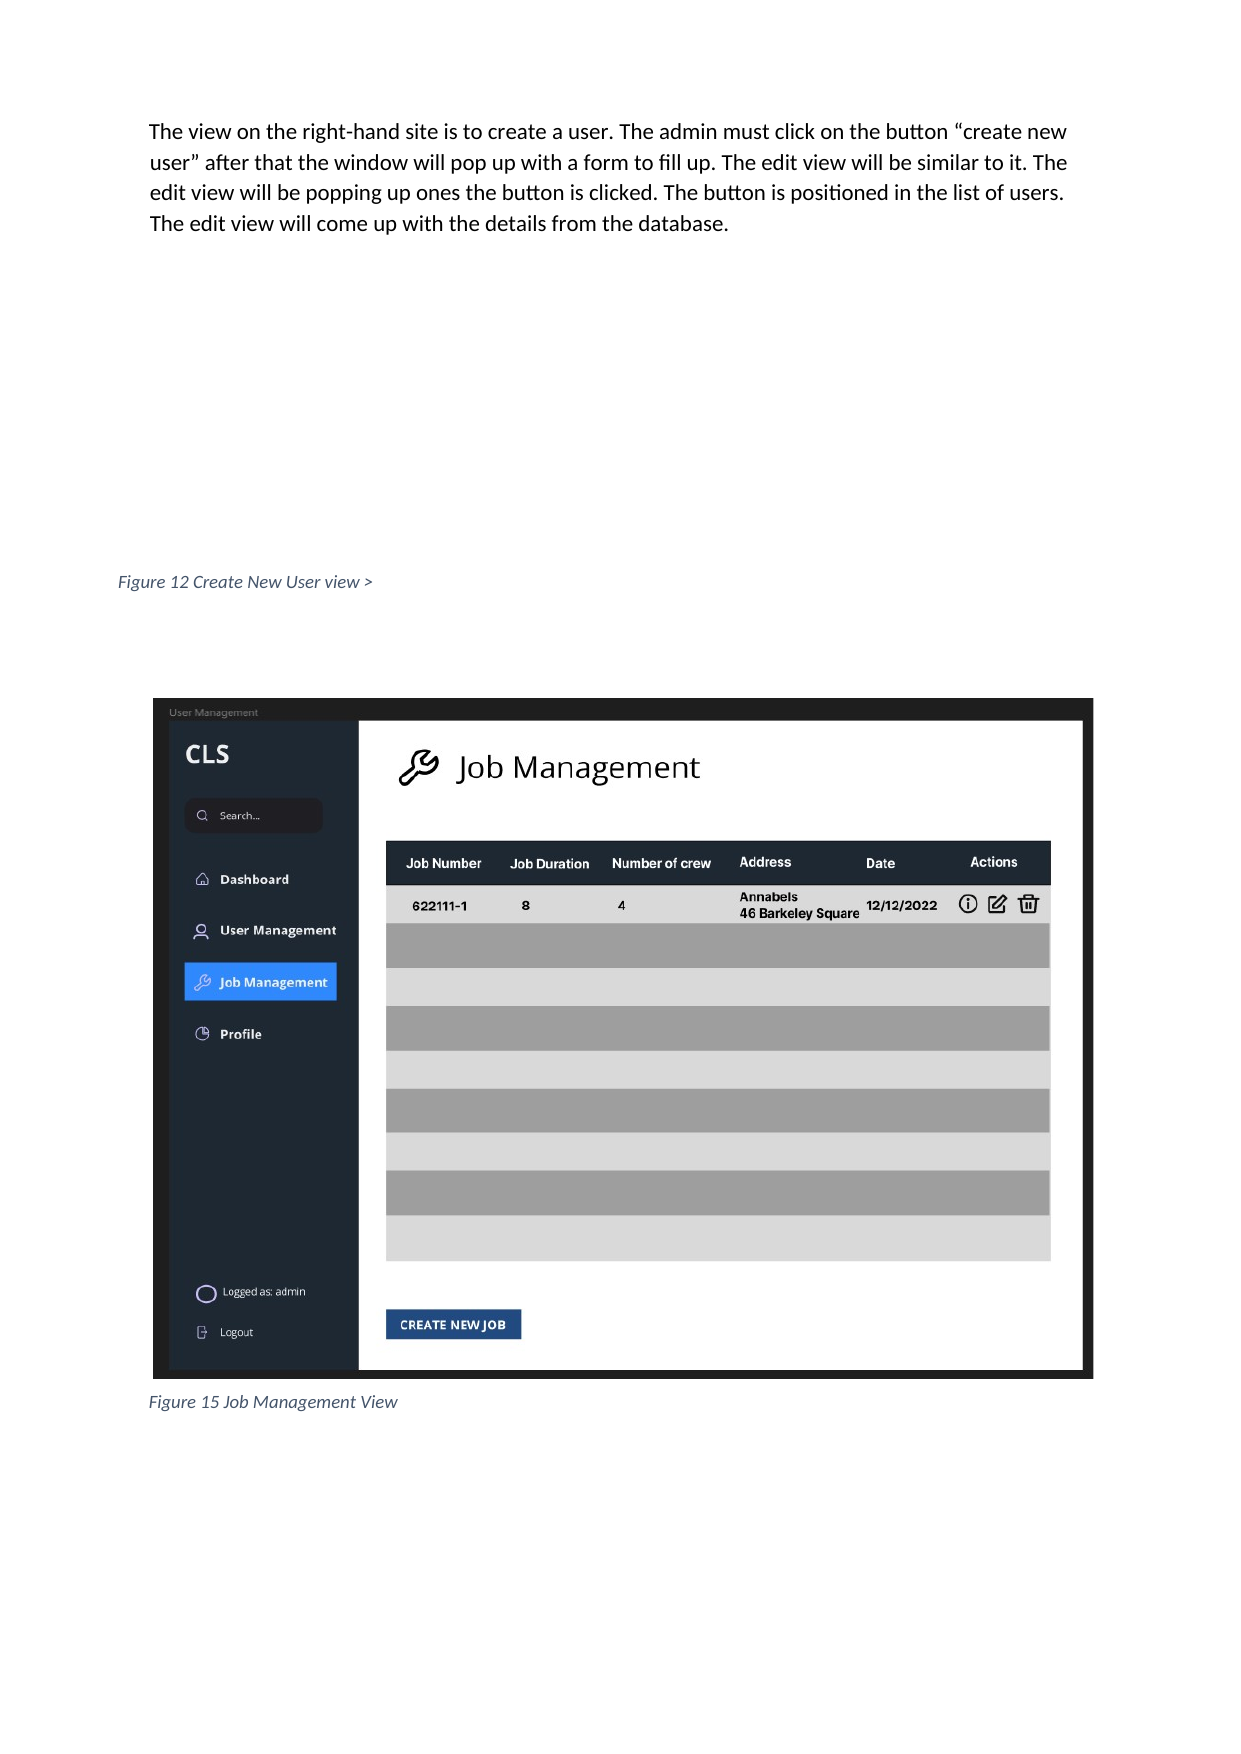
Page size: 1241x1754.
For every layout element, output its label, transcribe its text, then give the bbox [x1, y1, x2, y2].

picture [153, 698, 1094, 1379]
text Figure 15 Job Management View [148, 685, 1083, 1413]
text The view on the right-hand site is to create a user. The admin must click on the button “create new user” after that the window will pop up with a form to fill up. The edit view will be similar to it. The edit view will be popping up ones the button is clicked. The button is positioned in the list of users. The edit view will come up with the details from the database. [148, 117, 1083, 237]
text Figure 12 Create New User view > [118, 570, 1083, 593]
